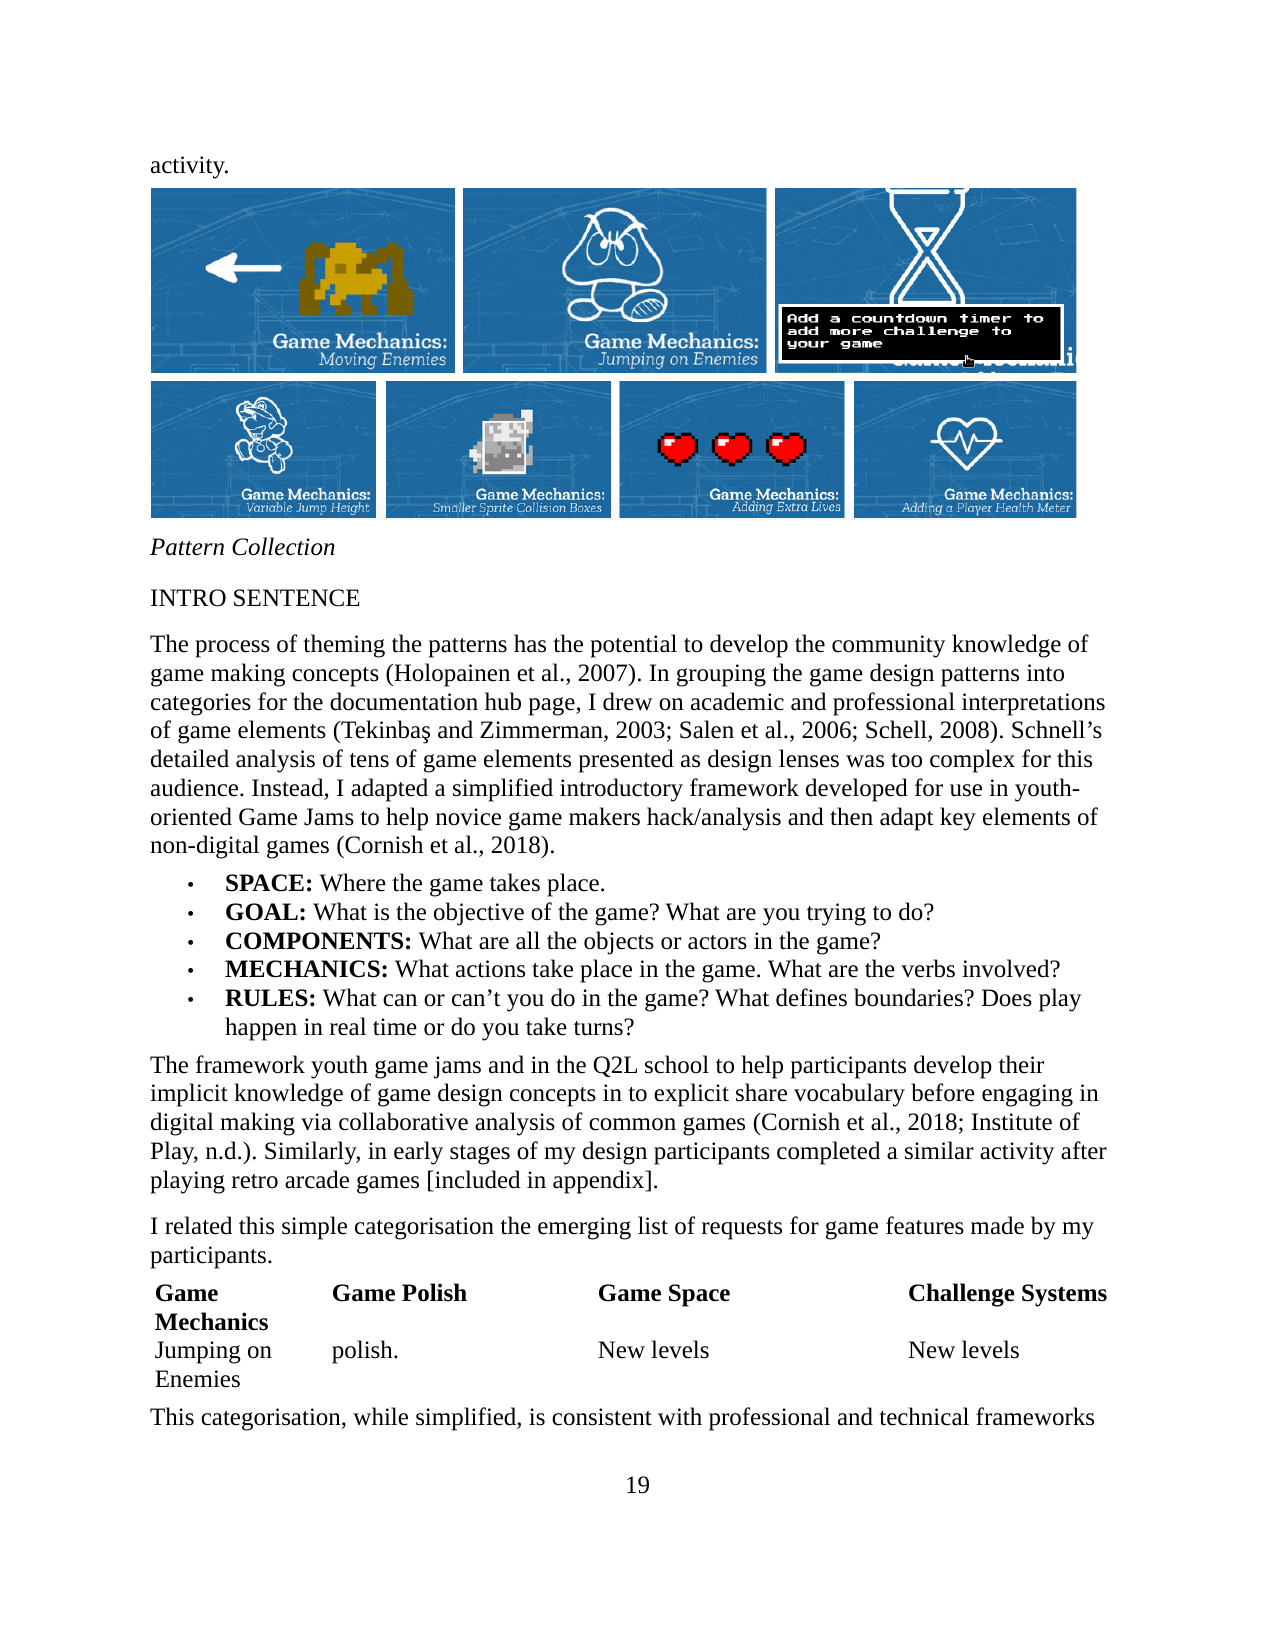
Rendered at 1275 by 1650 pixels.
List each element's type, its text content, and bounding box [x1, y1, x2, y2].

table_cell Jumping on Enemies [150, 1335, 327, 1393]
text INTRO SENTENCE [150, 583, 1125, 611]
list GOAL: What is the objective of the game? What are you trying to do? [187, 897, 1125, 926]
table_cell New levels [593, 1335, 903, 1393]
text Pattern Collection [150, 532, 1125, 561]
picture [150, 187, 1077, 520]
list COMPONENTS: What are all the objects or actors in the game? [187, 926, 1125, 954]
table_header Game Polish [327, 1278, 593, 1335]
text The process of theming the patterns has the potential to develop the community knowledge of game making concepts (Holopainen et al., 2007). In grouping the game design patterns into categories for the documentation hub page, I drew on academic and professional interpretations of game elements (Tekinbaş and Zimmerman, 2003; Salen et al., 2006; Schell, 2008). Schnell’s detailed analysis of tens of game elements presented as design lenses was too complex for this audience. Instead, I adapted a simplified introductory framework developed for use in youth-oriented Game Jams to help novice game makers hack/analysis and then adapt key elements of non-digital games (Cornish et al., 2018). [150, 629, 1125, 859]
table_header Game Space [593, 1278, 903, 1335]
list MECHANICS: What actions take place in the game. What are the verbs involved? [187, 954, 1125, 983]
list SPACE: Where the game takes place. [187, 868, 1125, 897]
text activity. [150, 150, 1125, 179]
list RULES: What can or can’t you do in the game? What defines boundaries? Does play happen in real time or do you take turns? [187, 983, 1125, 1041]
text This categorisation, while simplified, is consistent with professional and technical frameworks [150, 1402, 1125, 1431]
table_cell polish. [327, 1335, 593, 1393]
table_header Game Mechanics [150, 1278, 327, 1335]
table_header Challenge Systems [903, 1278, 1125, 1335]
table_cell New levels [903, 1335, 1125, 1393]
text The framework youth game jams and in the Q2L school to help participants develop their implicit knowledge of game design concepts in to explicit share vocabulary before engaging in digital making via collaborative analysis of common games (Cornish et al., 2018; Institute of Play, n.d.). Similarly, in early stages of my design participants completed a similar activity after playing retro arcade games [included in appendix]. [150, 1050, 1125, 1193]
text I related this simple categorisation the emerging list of requests for game features made by my participants. [150, 1211, 1125, 1269]
